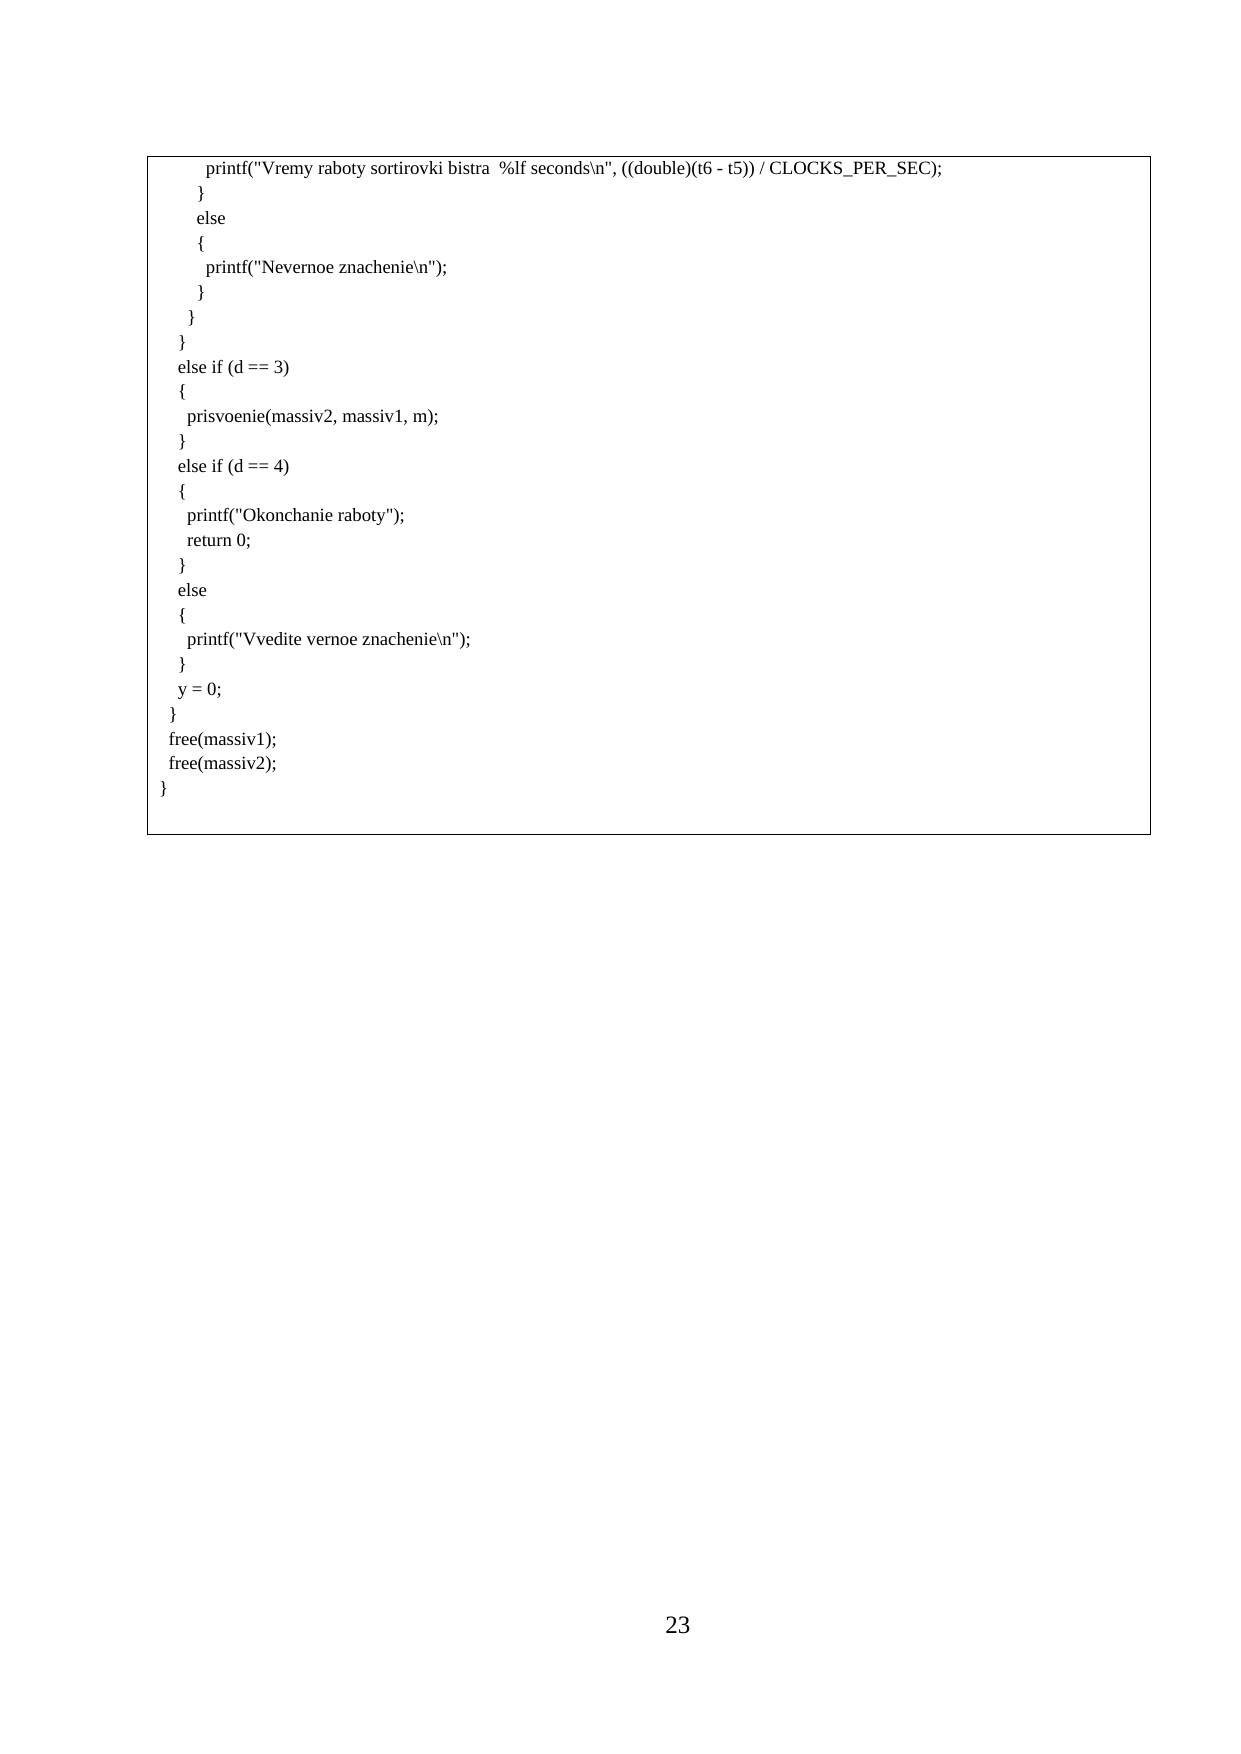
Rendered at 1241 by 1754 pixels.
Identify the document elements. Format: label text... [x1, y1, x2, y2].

table_header printf("Vremy raboty sortirovki bistra %lf seconds\n", ((double)(t6 - t5)) / CLOCKS_PER_SEC); } else { printf("Nevernoe znachenie\n"); } } } else if (d == 3) { prisvoenie(massiv2, massiv1, m); } else if (d == 4) { printf("Okonchanie raboty"); return 0; } else { printf("Vvedite vernoe znachenie\n"); } y = 0; } free(massiv1); free(massiv2); } [148, 157, 1150, 833]
